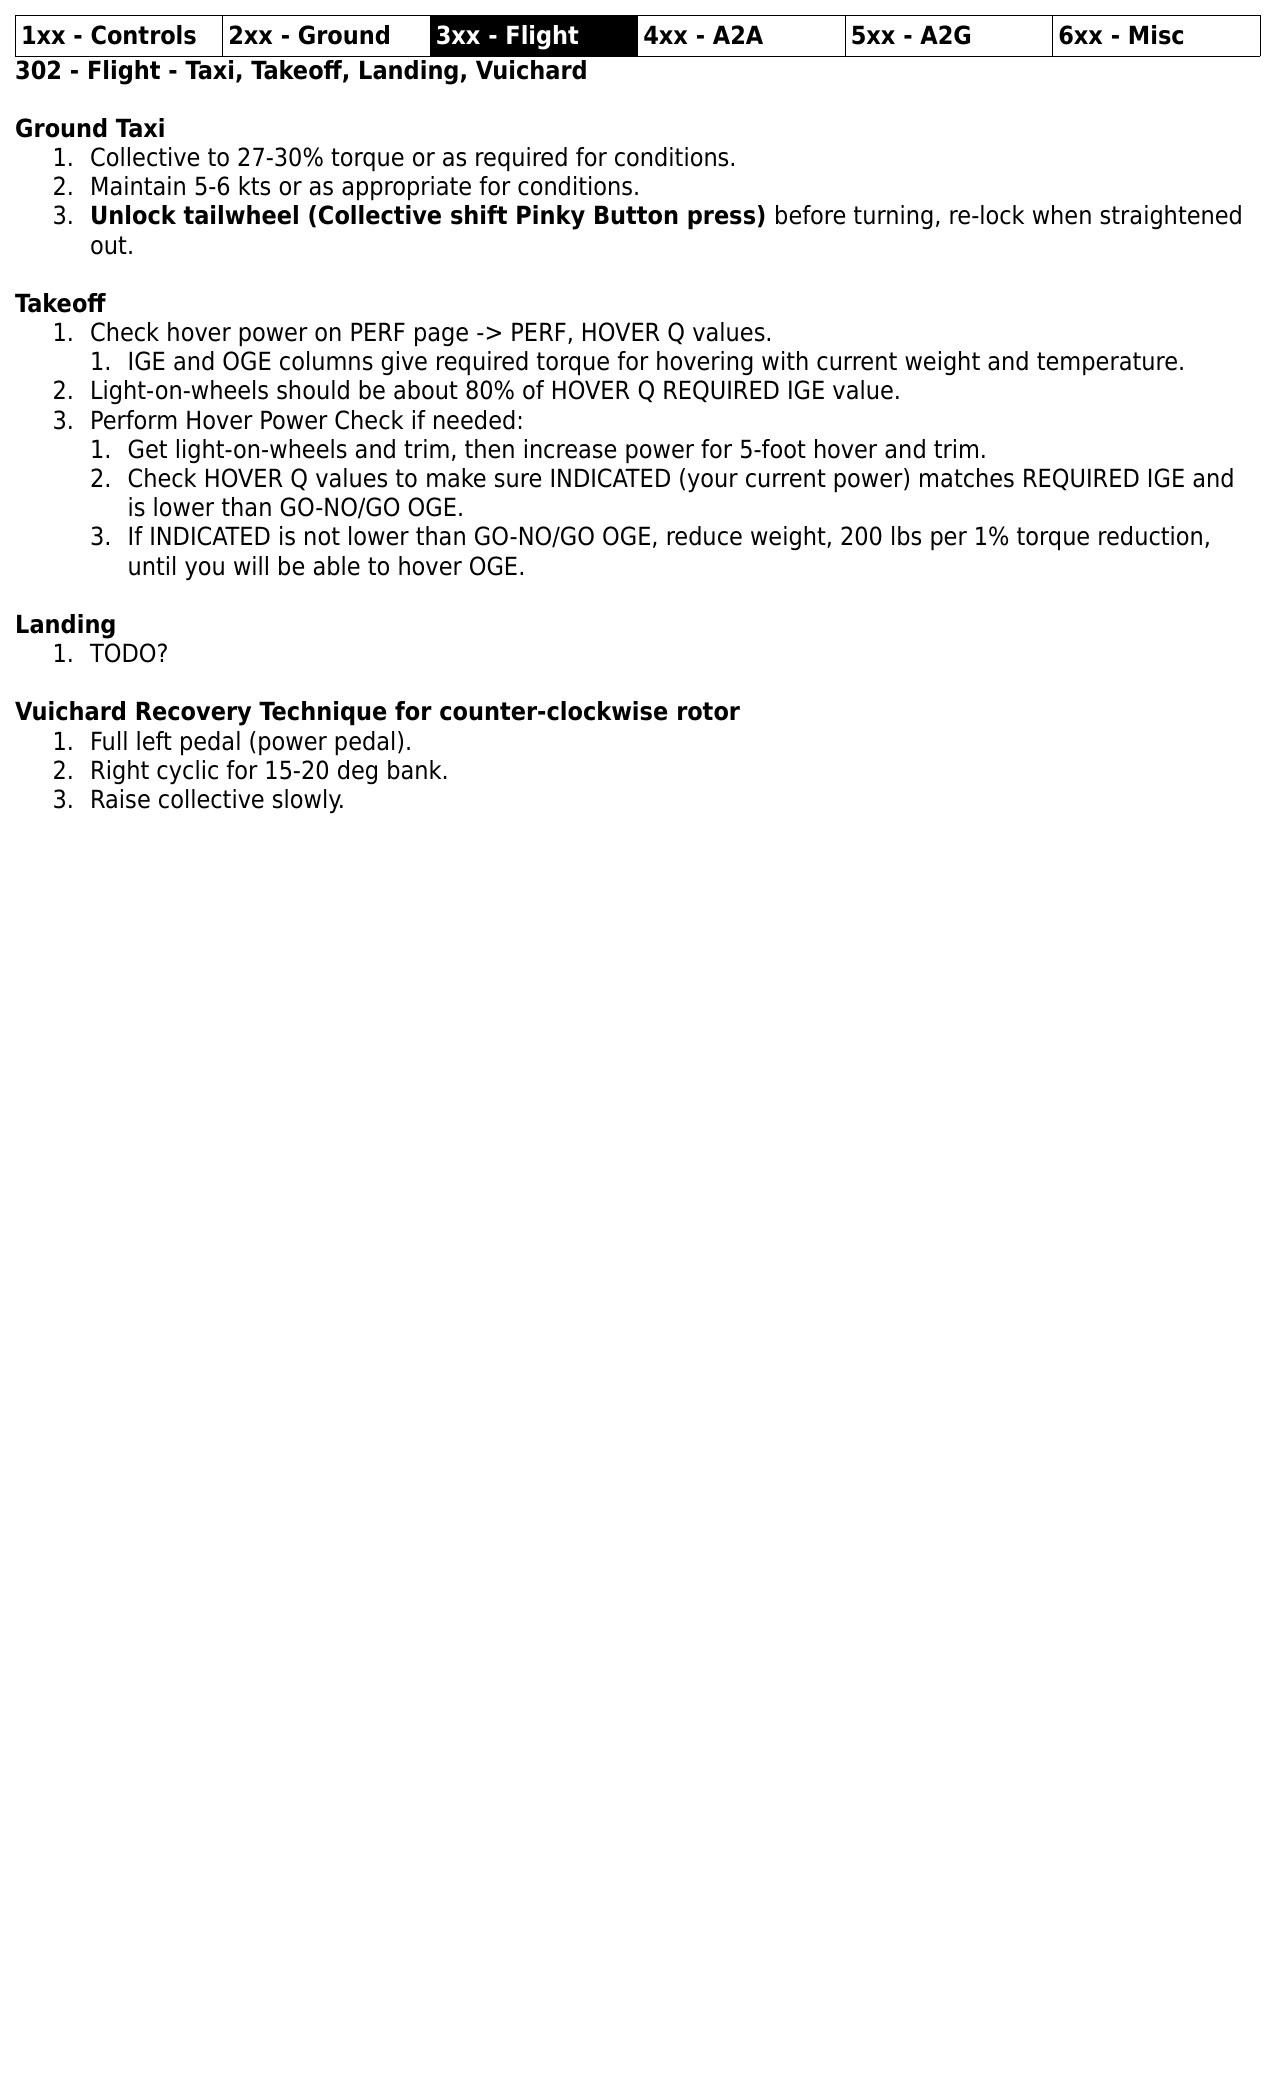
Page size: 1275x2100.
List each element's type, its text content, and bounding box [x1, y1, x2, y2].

list IGE and OGE columns give required torque for hovering with current weight and temperature. [90, 347, 1260, 377]
list If INDICATED is not lower than GO-NO/GO OGE, reduce weight, 200 lbs per 1% torque reduction, until you will be able to hover OGE. [90, 522, 1260, 581]
table_header 2xx - Ground [223, 16, 430, 56]
list Raise collective slowly. [52, 785, 1260, 814]
list TODO? [52, 639, 1260, 668]
list Check HOVER Q values to make sure INDICATED (your current power) matches REQUIRED IGE and is lower than GO-NO/GO OGE. [90, 464, 1260, 522]
list Collective to 27-30% torque or as required for conditions. [52, 143, 1260, 172]
list Full left pedal (power pedal). [52, 727, 1260, 756]
table_header 5xx - A2G [846, 16, 1052, 56]
text Takeoff [15, 289, 1260, 318]
text Ground Taxi [15, 114, 1260, 143]
list Maintain 5-6 kts or as appropriate for conditions. [52, 172, 1260, 202]
text Landing [15, 610, 1260, 639]
table_header 3xx - Flight [431, 16, 637, 56]
list Perform Hover Power Check if needed: [52, 406, 1260, 435]
table_header 4xx - A2A [638, 16, 845, 56]
list Check hover power on PERF page -> PERF, HOVER Q values. [52, 318, 1260, 347]
table_header 6xx - Misc [1053, 16, 1260, 56]
list Unlock tailwheel (Collective shift Pinky Button press) before turning, re-lock when straightened out. [52, 202, 1260, 260]
text 302 - Flight - Taxi, Takeoff, Landing, Vuichard [15, 57, 1260, 85]
text Vuichard Recovery Technique for counter-clockwise rotor [15, 697, 1260, 727]
list Right cyclic for 15-20 deg bank. [52, 756, 1260, 785]
list Get light-on-wheels and trim, then increase power for 5-foot hover and trim. [90, 435, 1260, 464]
table_header 1xx - Controls [16, 16, 222, 56]
list Light-on-wheels should be about 80% of HOVER Q REQUIRED IGE value. [52, 377, 1260, 406]
